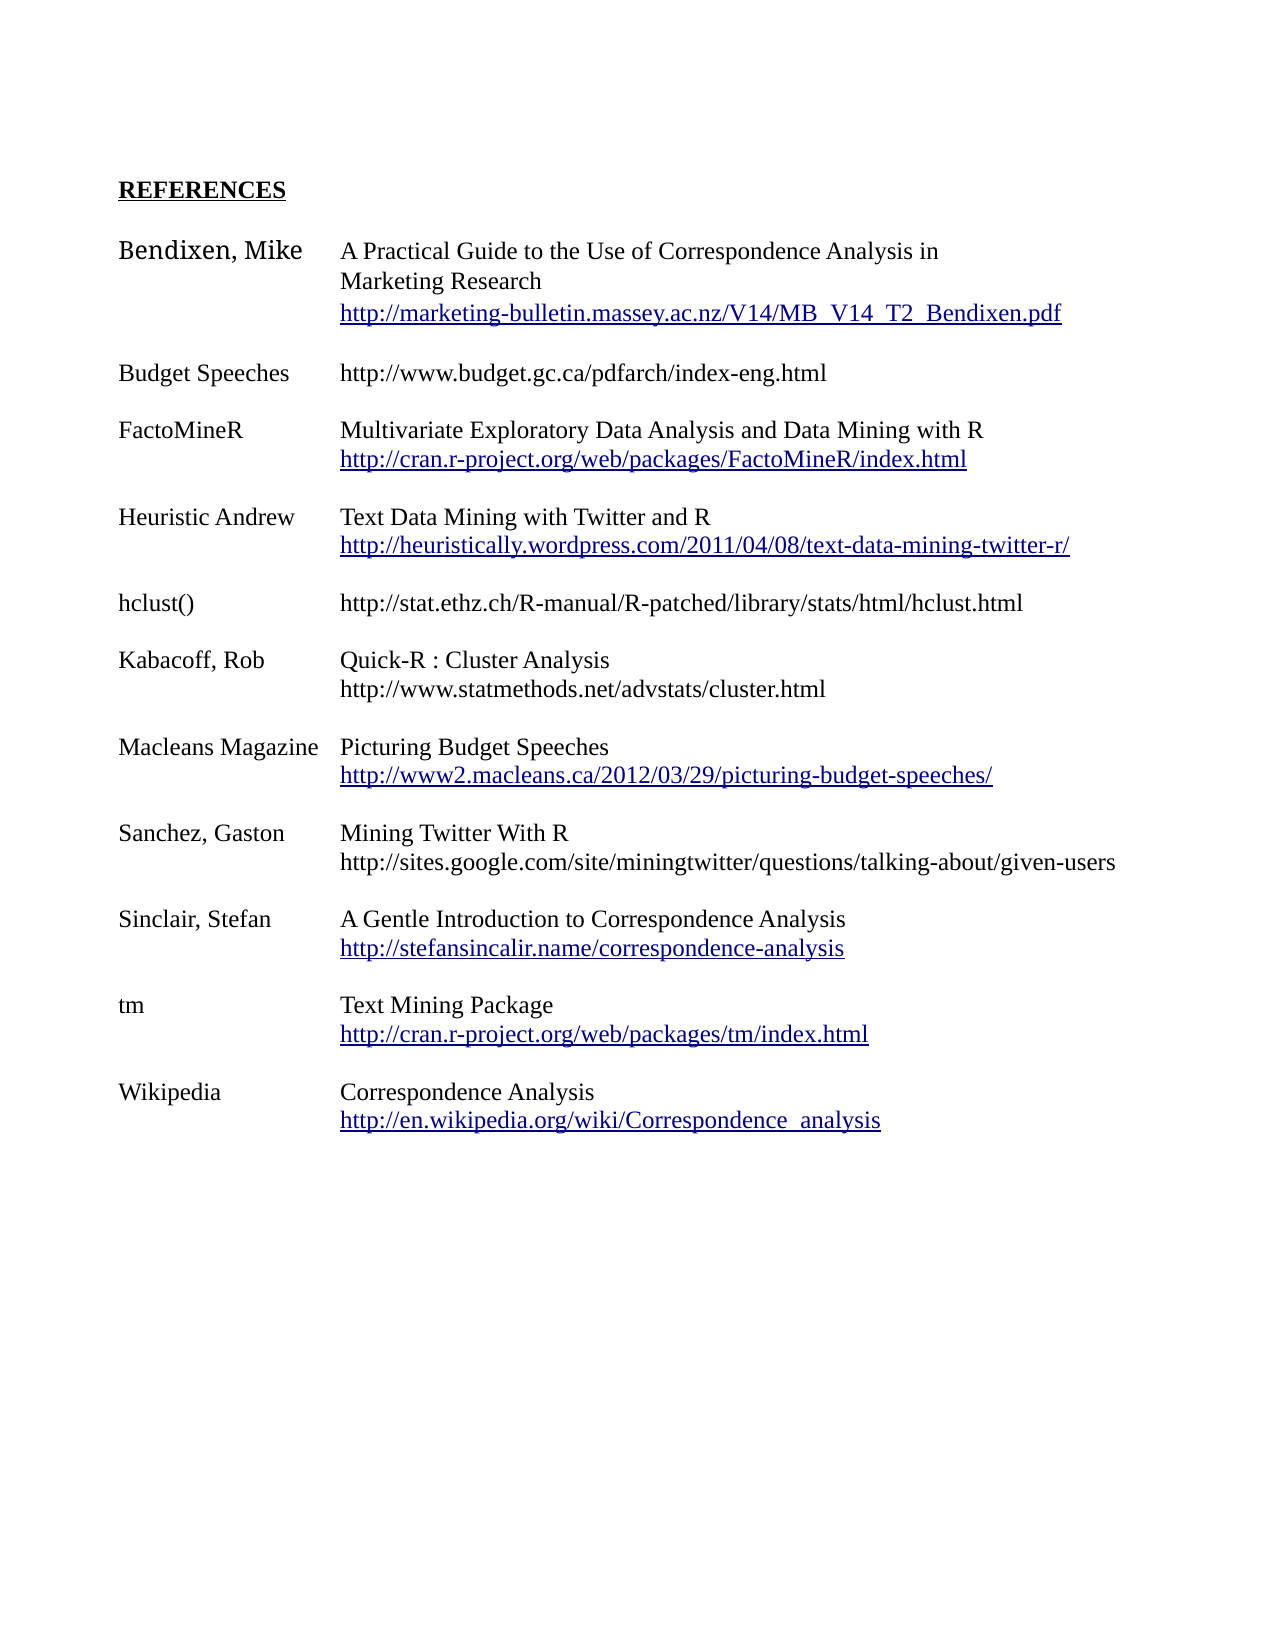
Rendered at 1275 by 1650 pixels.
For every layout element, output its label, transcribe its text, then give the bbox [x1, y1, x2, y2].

text http://www.statmethods.net/advstats/cluster.html [118, 674, 1215, 703]
text http://sites.google.com/site/miningtwitter/questions/talking-about/given-users [118, 847, 1215, 875]
text http://www2.macleans.ca/2012/03/29/picturing-budget-speeches/ [118, 760, 1215, 789]
text http://marketing-bulletin.massey.ac.nz/V14/MB_V14_T2_Bendixen.pdf [118, 295, 1215, 329]
text http://heuristically.wordpress.com/2011/04/08/text-data-mining-twitter-r/ [118, 530, 1215, 559]
text tm Text Mining Package [118, 990, 1215, 1019]
text Budget Speeches http://www.budget.gc.ca/pdfarch/index-eng.html [118, 358, 1215, 387]
text Marketing Research [118, 266, 1215, 295]
text Sinclair, Stefan A Gentle Introduction to Correspondence Analysis [118, 904, 1215, 933]
text Bendixen, Mike A Practical Guide to the Use of Correspondence Analysis in [118, 232, 1215, 266]
text FactoMineR Multivariate Exploratory Data Analysis and Data Mining with R [118, 415, 1215, 444]
text Kabacoff, Rob Quick-R : Cluster Analysis [118, 645, 1215, 674]
text Macleans Magazine Picturing Budget Speeches [118, 732, 1215, 760]
text hclust() http://stat.ethz.ch/R-manual/R-patched/library/stats/html/hclust.html [118, 588, 1215, 617]
text http://en.wikipedia.org/wiki/Correspondence_analysis [118, 1105, 1215, 1134]
text Heuristic Andrew Text Data Mining with Twitter and R [118, 502, 1215, 530]
text Sanchez, Gaston Mining Twitter With R [118, 818, 1215, 847]
text REFERENCES [118, 175, 1215, 203]
text Wikipedia Correspondence Analysis [118, 1077, 1215, 1105]
text http://cran.r-project.org/web/packages/tm/index.html [118, 1019, 1215, 1048]
text http://cran.r-project.org/web/packages/FactoMineR/index.html [118, 444, 1215, 473]
text http://stefansincalir.name/correspondence-analysis [118, 933, 1215, 962]
